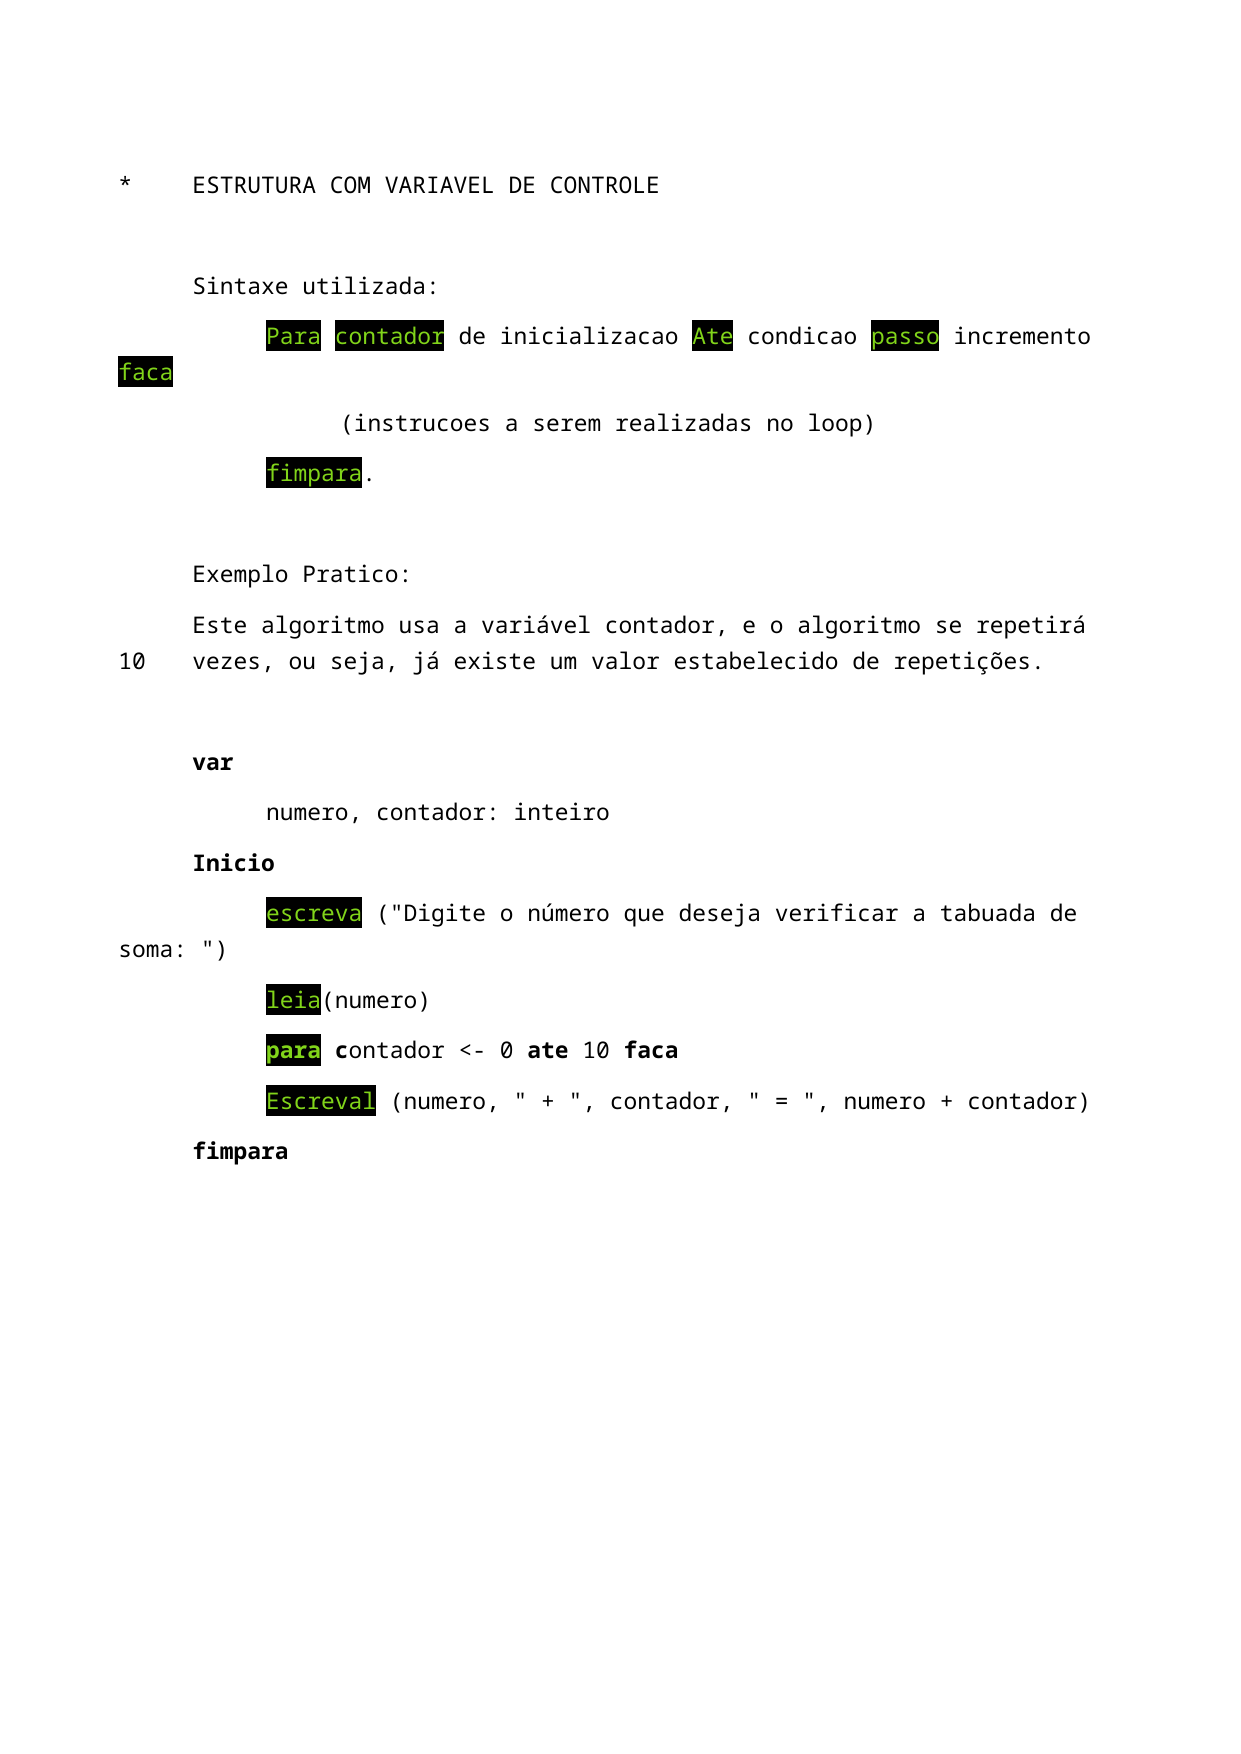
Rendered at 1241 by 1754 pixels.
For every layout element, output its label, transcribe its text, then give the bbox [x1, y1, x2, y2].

text var [118, 746, 1122, 777]
text Este algoritmo usa a variável contador, e o algoritmo se repetirá 10 vezes, ou seja, já existe um valor estabelecido de repetições. [118, 609, 1122, 676]
text Sintaxe utilizada: [118, 270, 1122, 301]
text Exemplo Pratico: [118, 558, 1122, 589]
text leia(numero) [118, 984, 1122, 1015]
text (instrucoes a serem realizadas no loop) [118, 407, 1122, 438]
text para contador <- 0 ate 10 faca [118, 1034, 1122, 1066]
text * ESTRUTURA COM VARIAVEL DE CONTROLE [118, 169, 1122, 200]
text Inicio [118, 847, 1122, 878]
text numero, contador: inteiro [118, 796, 1122, 827]
text fimpara. [118, 457, 1122, 488]
text escreva ("Digite o número que deseja verificar a tabuada de soma: ") [118, 897, 1122, 964]
text Para contador de inicializacao Ate condicao passo incremento faca [118, 320, 1122, 387]
text fimpara [118, 1135, 1122, 1167]
text Escreval (numero, " + ", contador, " = ", numero + contador) [118, 1085, 1122, 1116]
